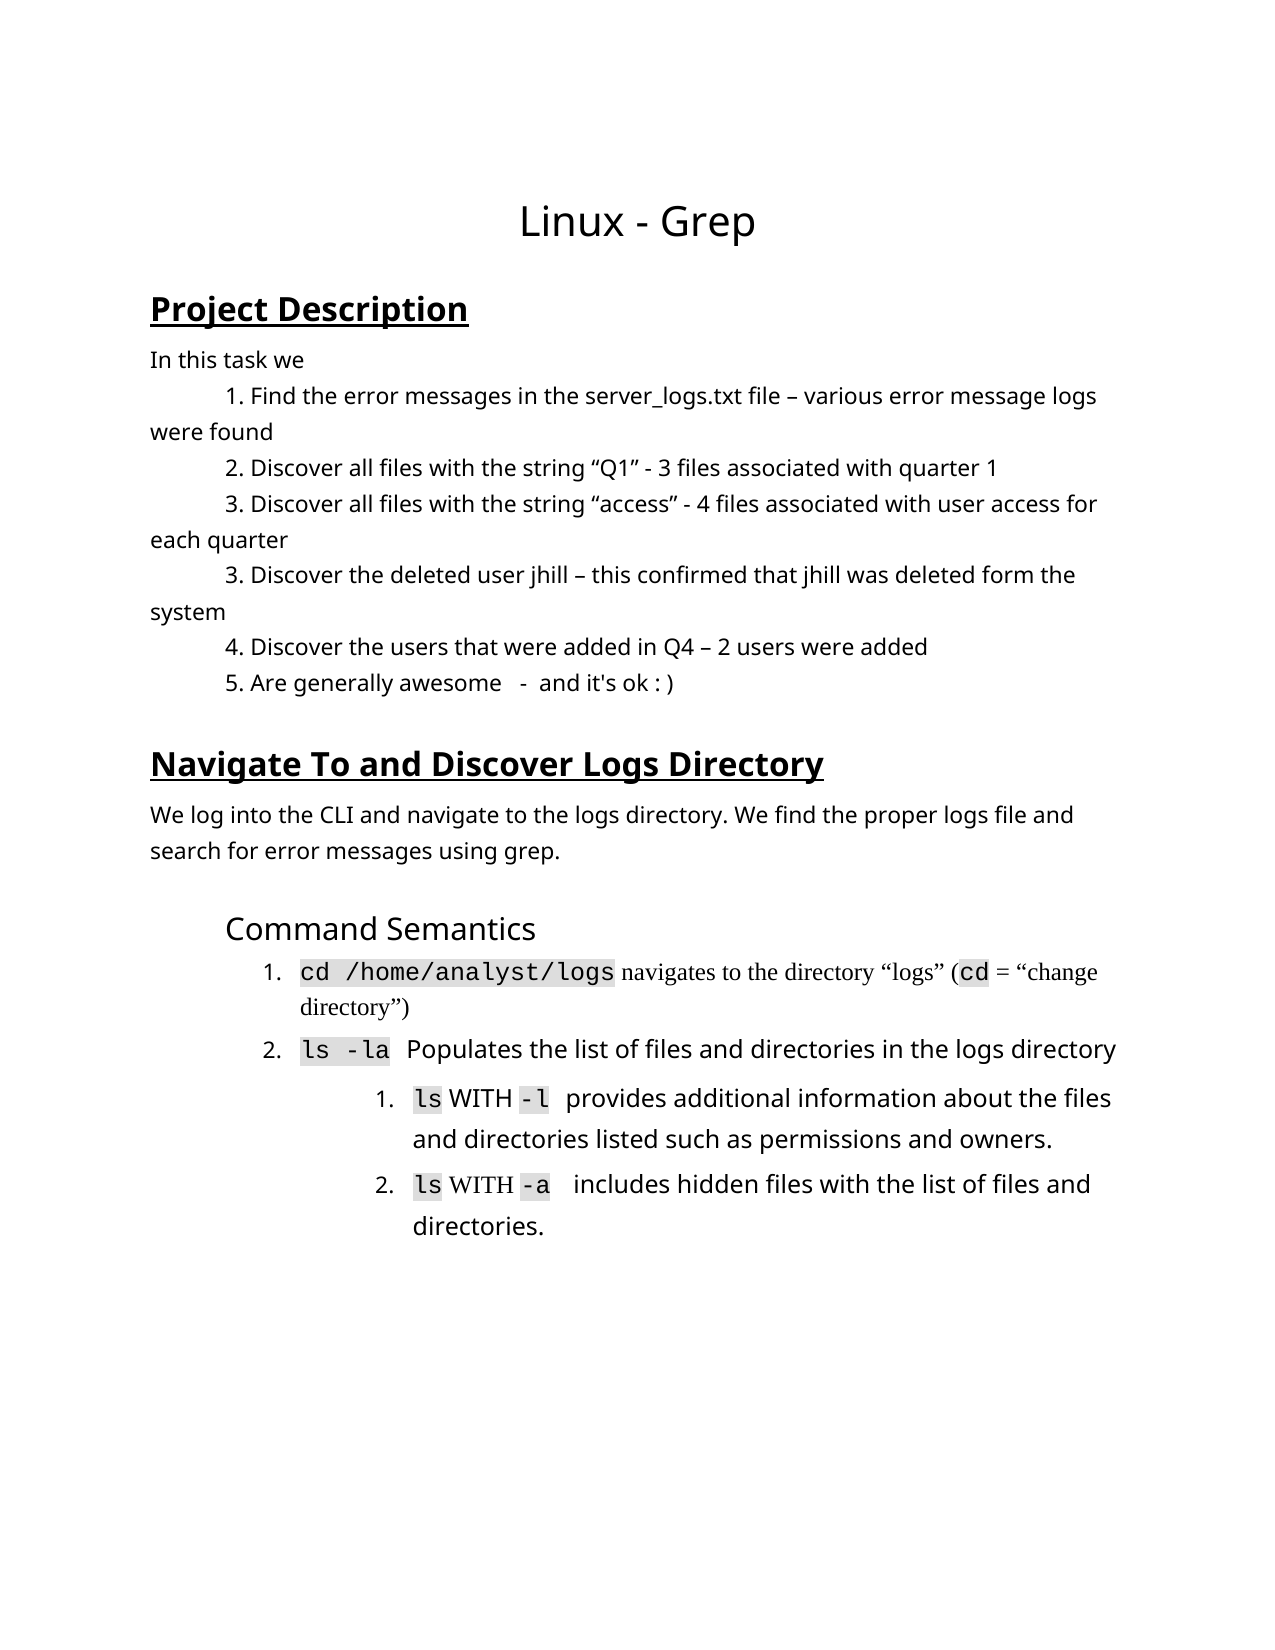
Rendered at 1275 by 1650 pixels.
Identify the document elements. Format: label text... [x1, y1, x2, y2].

text We log into the CLI and navigate to the logs directory. We find the proper logs file and search for error messages using grep. [150, 799, 1125, 866]
list ls WITH -a includes hidden files with the list of files and directories. [375, 1161, 1125, 1242]
text 2. Discover all files with the string “Q1” - 3 files associated with quarter 1 [150, 452, 1125, 483]
text 1. Find the error messages in the server_logs.txt file – various error message logs were found [150, 380, 1125, 447]
list ls WITH -l provides additional information about the files and directories listed such as permissions and owners. [375, 1074, 1125, 1155]
text 3. Discover all files with the string “access” - 4 files associated with user access for each quarter [150, 488, 1125, 555]
subtitle Linux - Grep [150, 192, 1125, 248]
subtitle Navigate To and Discover Logs Directory [150, 741, 1125, 786]
text In this task we [150, 344, 1125, 375]
list ls -la Populates the list of files and directories in the logs directory [262, 1025, 1125, 1067]
text 4. Discover the users that were added in Q4 – 2 users were added [150, 631, 1125, 663]
subtitle Project Description [150, 286, 1125, 331]
text 5. Are generally awesome - and it's ok : ) [150, 667, 1125, 698]
text Command Semantics [150, 906, 1125, 949]
text 3. Discover the deleted user jhill – this confirmed that jhill was deleted form the system [150, 559, 1125, 627]
list cd /home/analyst/logs navigates to the directory “logs” (cd = “change directory”) [262, 955, 1125, 1020]
